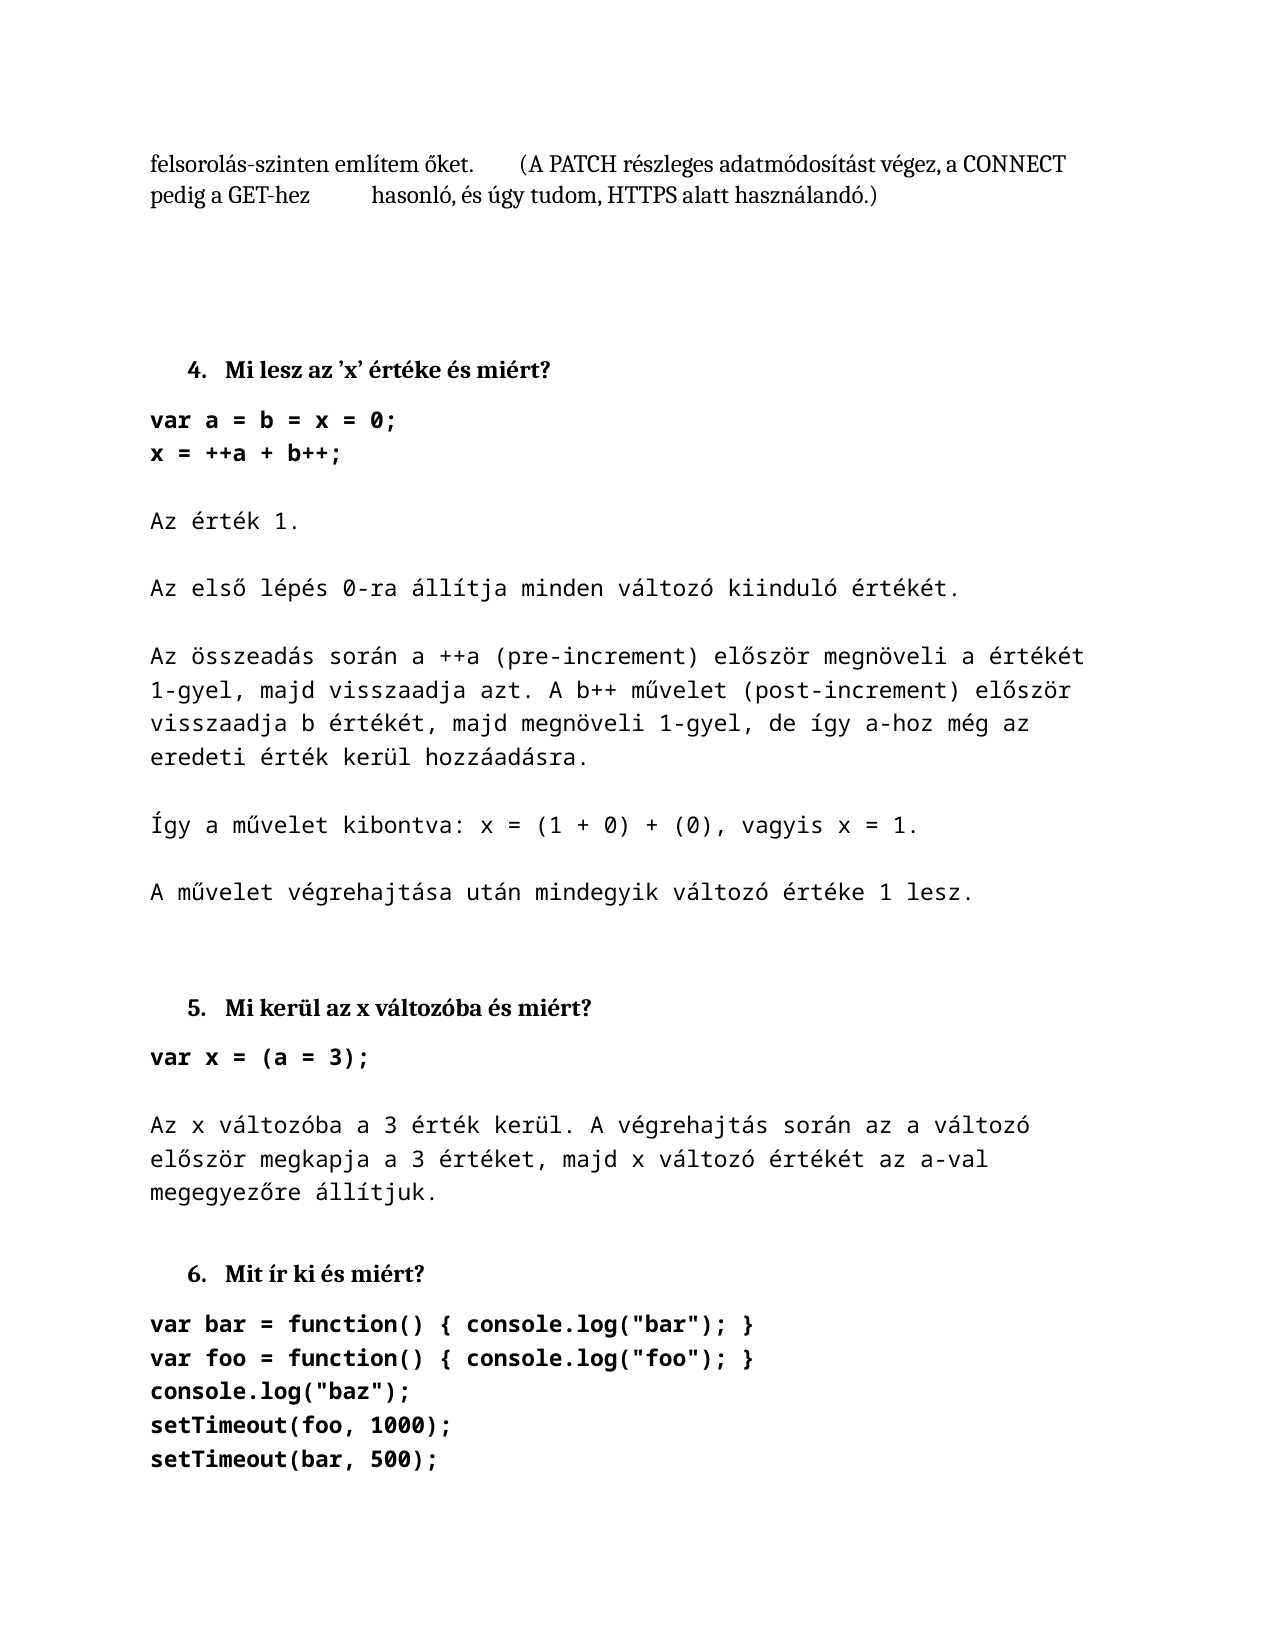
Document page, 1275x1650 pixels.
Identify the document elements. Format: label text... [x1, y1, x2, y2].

text A művelet végrehajtása után mindegyik változó értéke 1 lesz. [150, 876, 1125, 907]
text x = ++a + b++; [150, 437, 1125, 468]
text felsorolás-szinten említem őket. (A PATCH részleges adatmódosítást végez, a CONNECT pedig a GET-hez hasonló, és úgy tudom, HTTPS alatt használandó.) [150, 150, 1125, 210]
list Mi lesz az ’x’ értéke és miért? [187, 356, 1125, 384]
text Az első lépés 0-ra állítja minden változó kiinduló értékét. [150, 572, 1125, 603]
list Mit ír ki és miért? [187, 1260, 1125, 1289]
text var foo = function() { console.log("foo"); } [150, 1341, 1125, 1373]
text setTimeout(foo, 1000); [150, 1409, 1125, 1440]
text Így a művelet kibontva: x = (1 + 0) + (0), vagyis x = 1. [150, 808, 1125, 840]
text Az x változóba a 3 érték kerül. A végrehajtás során az a változó először megkapja a 3 értéket, majd x változó értékét az a-val megegyezőre állítjuk. [150, 1109, 1125, 1207]
text console.log("baz"); [150, 1375, 1125, 1406]
text var x = (a = 3); [150, 1041, 1125, 1072]
text Az összeadás során a ++a (pre-increment) először megnöveli a értékét 1-gyel, majd visszaadja azt. A b++ művelet (post-increment) először visszaadja b értékét, majd megnöveli 1-gyel, de így a-hoz még az eredeti érték kerül hozzáadásra. [150, 640, 1125, 772]
list Mi kerül az x változóba és miért? [187, 993, 1125, 1022]
text Az érték 1. [150, 505, 1125, 536]
text var a = b = x = 0; [150, 403, 1125, 435]
text setTimeout(bar, 500); [150, 1443, 1125, 1474]
text var bar = function() { console.log("bar"); } [150, 1308, 1125, 1339]
